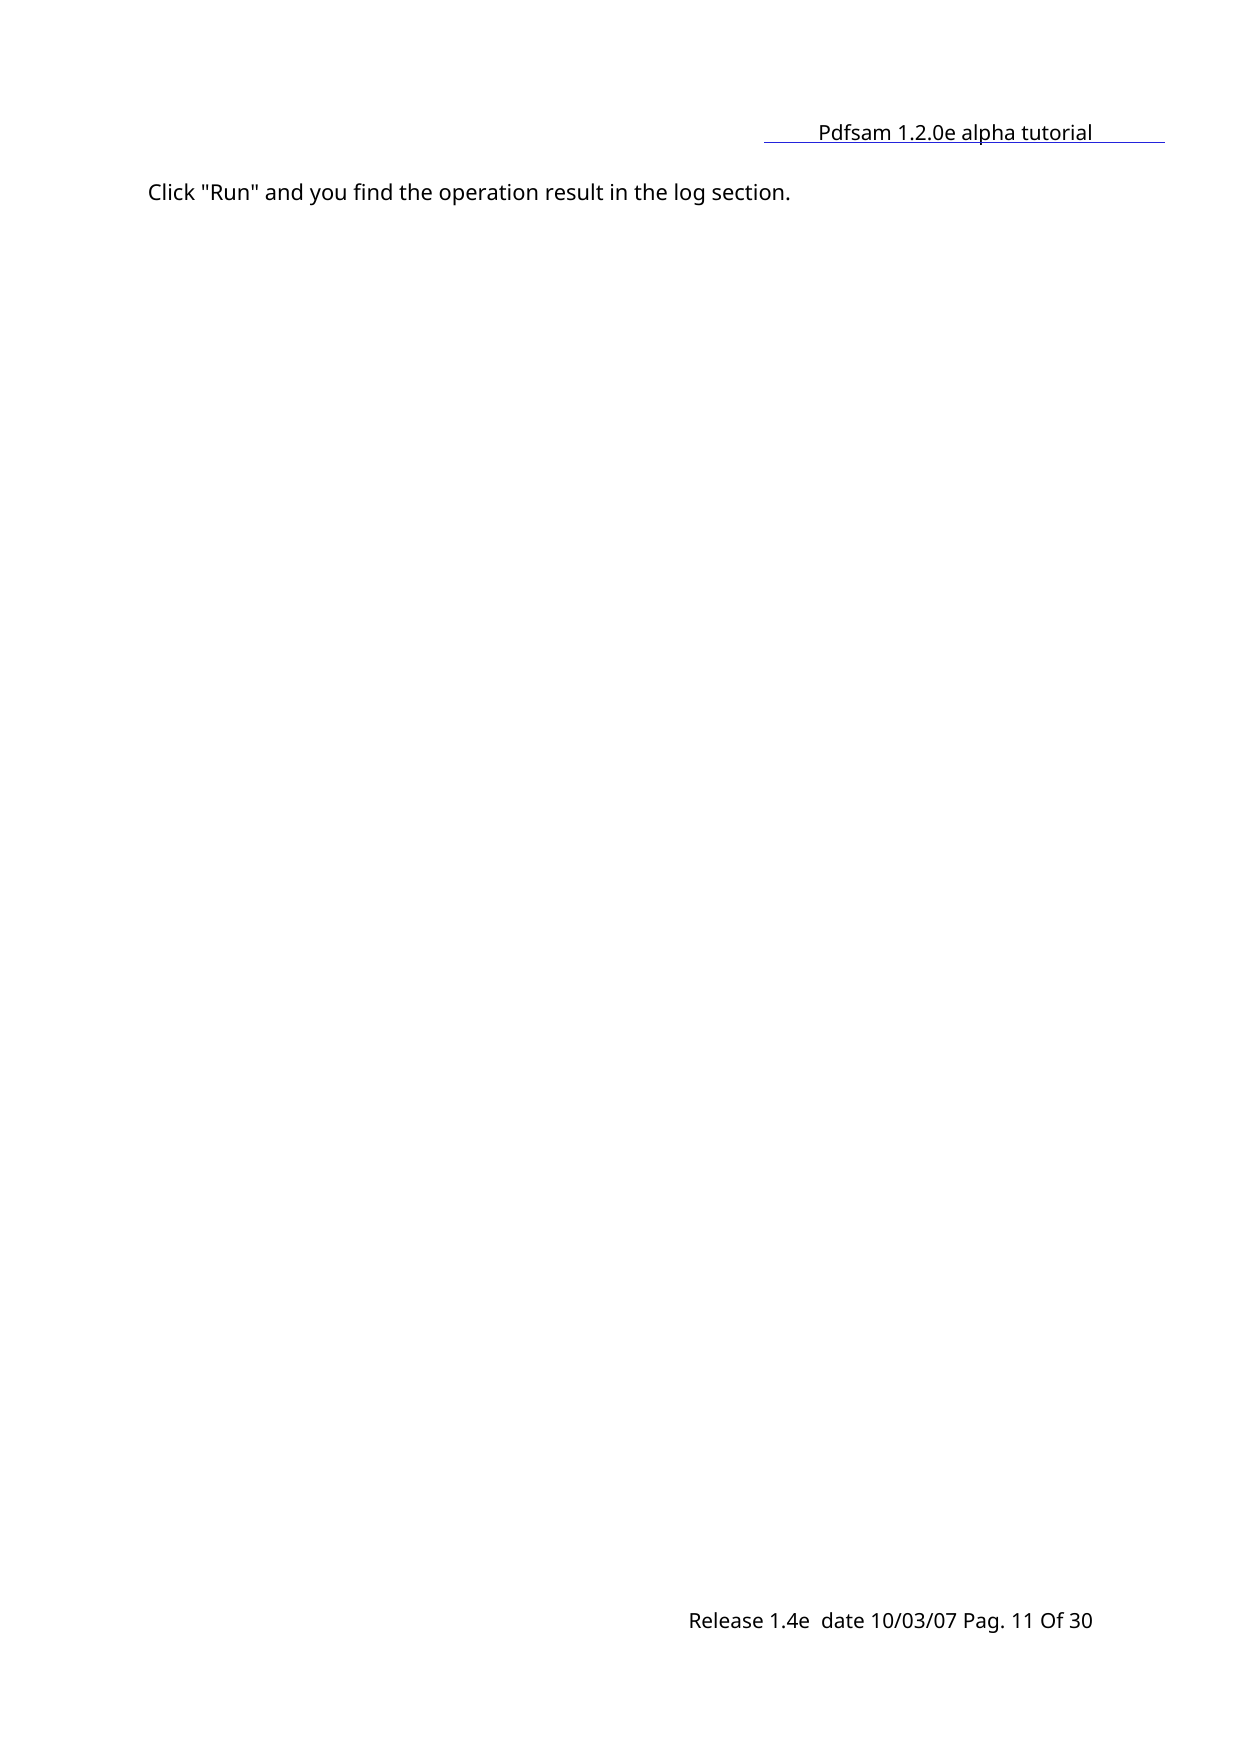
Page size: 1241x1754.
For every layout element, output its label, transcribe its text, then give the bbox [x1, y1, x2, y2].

text Click "Run" and you find the operation result in the log section. [148, 177, 1093, 207]
